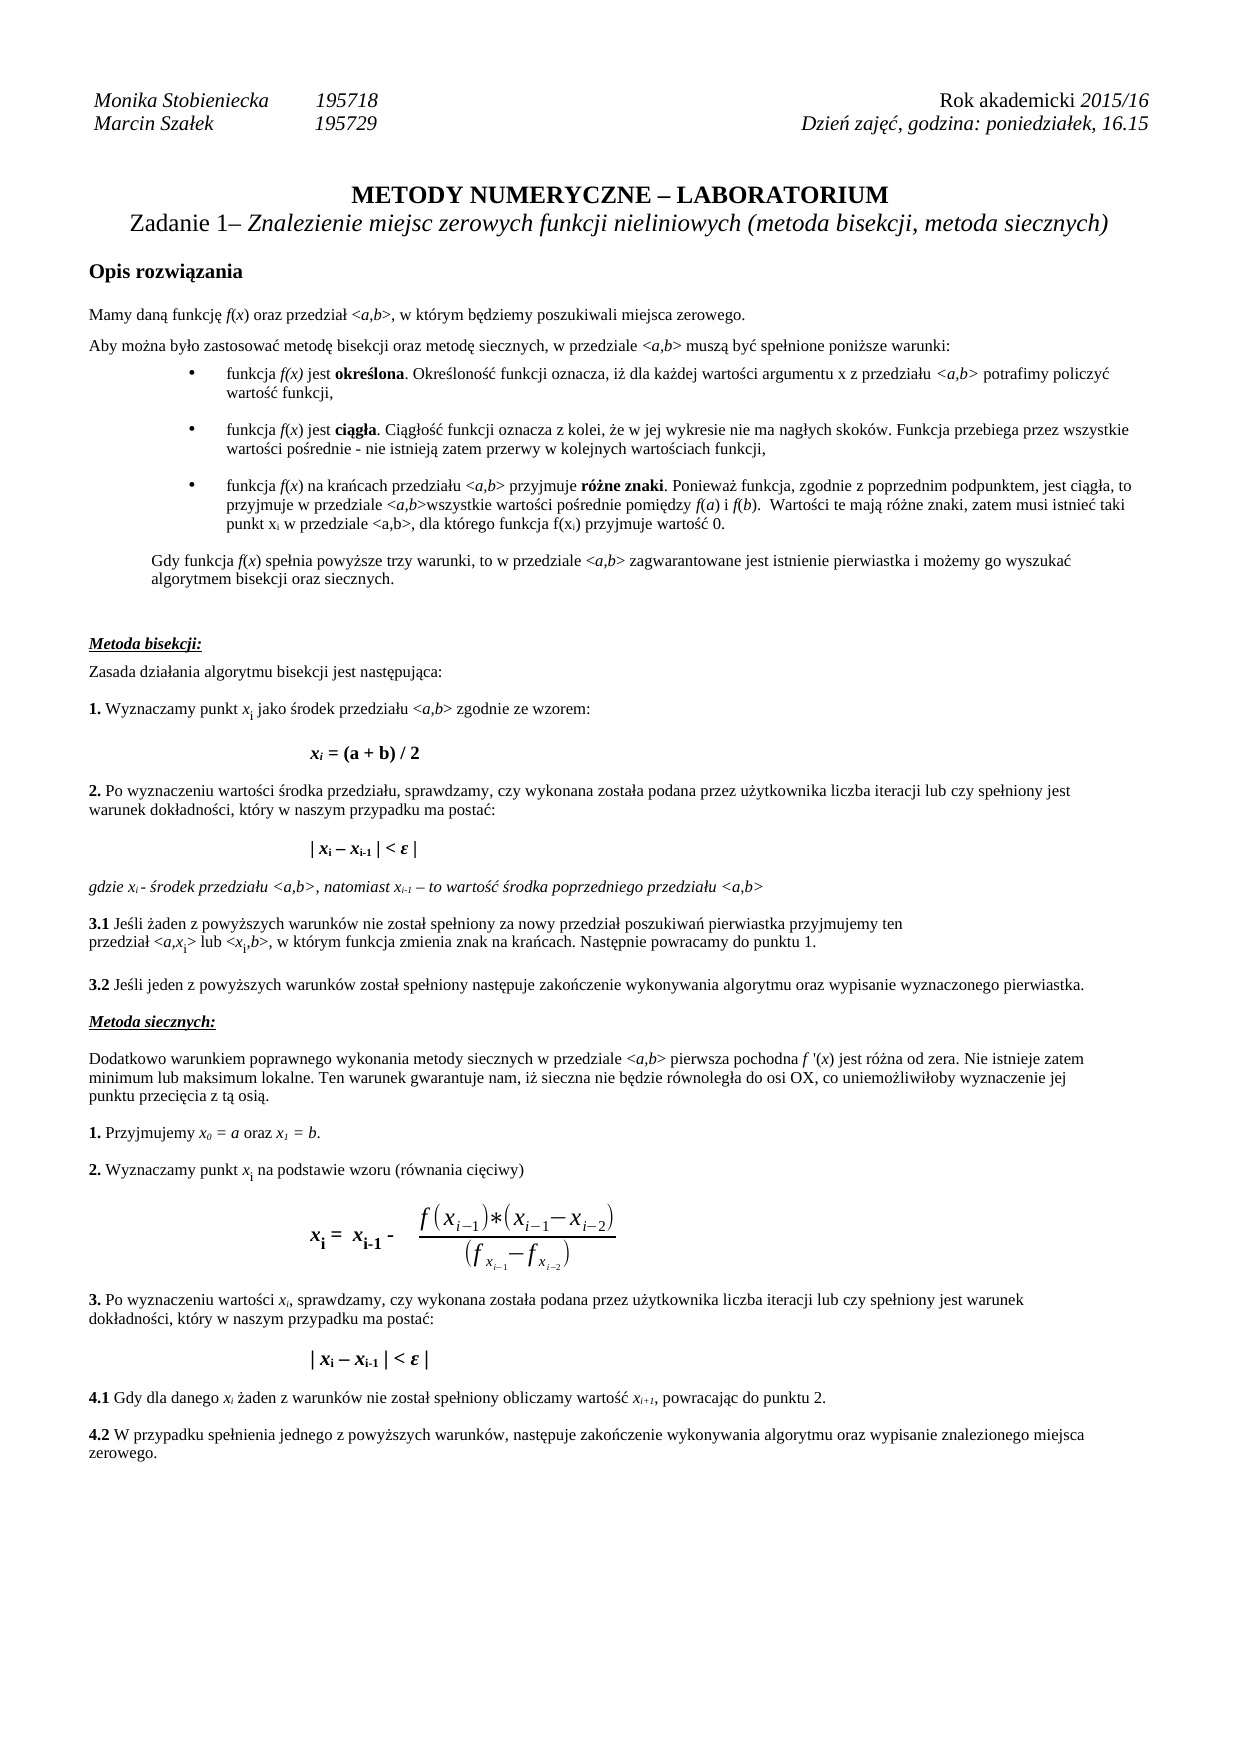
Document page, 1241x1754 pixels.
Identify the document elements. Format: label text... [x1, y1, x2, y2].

text Zasada działania algorytmu bisekcji jest następująca: [88, 663, 1152, 681]
text Metoda bisekcji: [88, 635, 1152, 653]
text xi = (a + b) / 2 [88, 742, 1089, 763]
text Gdy funkcja f(x) spełnia powyższe trzy warunki, to w przedziale <a,b> zagwarantowane jest istnienie pierwiastka i możemy go wyszukać algorytmem bisekcji oraz siecznych. [151, 551, 1089, 588]
text 3.2 Jeśli jeden z powyższych warunków został spełniony następuje zakończenie wykonywania algorytmu oraz wypisanie wyznaczonego pierwiastka. [88, 975, 1089, 994]
text | xi – xi-1 | < ε | [88, 1347, 1089, 1370]
text 4.2 W przypadku spełnienia jednego z powyższych warunków, następuje zakończenie wykonywania algorytmu oraz wypisanie znalezionego miejsca zerowego. [88, 1426, 1089, 1462]
table_cell [94, 135, 619, 158]
text 1. Wyznaczamy punkt xi jako środek przedziału <a,b> zgodnie ze wzorem: [88, 700, 1089, 724]
text Dodatkowo warunkiem poprawnego wykonania metody siecznych w przedziale <a,b> pierwsza pochodna f '(x) jest różna od zera. Nie istnieje zatem minimum lub maksimum lokalne. Ten warunek gwarantuje nam, iż sieczna nie będzie równoległa do osi OX, co uniemożliwiłoby wyznaczenie jej punktu przecięcia z tą osią. [88, 1050, 1089, 1105]
text | xi – xi-1 | < ε | [88, 838, 1089, 858]
text Opis rozwiązania [88, 259, 1152, 283]
text 3.1 Jeśli żaden z powyższych warunków nie został spełniony za nowy przedział poszukiwań pierwiastka przyjmujemy ten przedział <a,xi> lub <xi,b>, w którym funkcja zmienia znak na krańcach. Następnie powracamy do punktu 1. [88, 914, 1089, 957]
table_header Monika Stobieniecka 195718 Marcin Szałek 195729 [94, 89, 619, 135]
text gdzie xi - środek przedziału <a,b>, natomiast xi-1 – to wartość środka poprzedniego przedziału <a,b> [88, 877, 1089, 896]
text 2. Wyznaczamy punkt xi na podstawie wzoru (równania cięciwy) [88, 1161, 1089, 1185]
list funkcja f(x) jest ciągła. Ciągłość funkcji oznacza z kolei, że w jej wykresie nie ma nagłych skoków. Funkcja przebiega przez wszystkie wartości pośrednie - nie istnieją zatem przerwy w kolejnych wartościach funkcji, [188, 421, 1152, 458]
text 4.1 Gdy dla danego xi żaden z warunków nie został spełniony obliczamy wartość xi+1, powracając do punktu 2. [88, 1388, 1089, 1407]
text Zadanie 1– Znalezienie miejsc zerowych funkcji nieliniowych (metoda bisekcji, metoda siecznych) [88, 209, 1152, 236]
table_header Rok akademicki 2015/16 Dzień zajęć, godzina: poniedziałek, 16.15 [619, 89, 1151, 135]
text METODY NUMERYCZNE – LABORATORIUM [88, 181, 1152, 209]
text 2. Po wyznaczeniu wartości środka przedziału, sprawdzamy, czy wykonana została podana przez użytkownika liczba iteracji lub czy spełniony jest warunek dokładności, który w naszym przypadku ma postać: [88, 782, 1089, 819]
list funkcja f(x) na krańcach przedziału <a,b> przyjmuje różne znaki. Ponieważ funkcja, zgodnie z poprzednim podpunktem, jest ciągła, to przyjmuje w przedziale <a,b>wszystkie wartości pośrednie pomiędzy f(a) i f(b). Wartości te mają różne znaki, zatem musi istnieć taki punkt xi w przedziale <a,b>, dla którego funkcja f(xi) przyjmuje wartość 0. [188, 477, 1152, 533]
text 1. Przyjmujemy x0 = a oraz x1 = b. [88, 1124, 1089, 1142]
table_cell [619, 135, 1151, 158]
text xi = xi-1 - [88, 1203, 1089, 1272]
text Aby można było zastosować metodę bisekcji oraz metodę siecznych, w przedziale <a,b> muszą być spełnione poniższe warunki: [88, 337, 1152, 355]
text 3. Po wyznaczeniu wartości xi, sprawdzamy, czy wykonana została podana przez użytkownika liczba iteracji lub czy spełniony jest warunek dokładności, który w naszym przypadku ma postać: [88, 1291, 1089, 1328]
list funkcja f(x) jest określona. Określoność funkcji oznacza, iż dla każdej wartości argumentu x z przedziału <a,b> potrafimy policzyć wartość funkcji, [188, 364, 1152, 402]
text Mamy daną funkcję f(x) oraz przedział <a,b>, w którym będziemy poszukiwali miejsca zerowego. [88, 306, 1152, 324]
text Metoda siecznych: [88, 1012, 1089, 1031]
